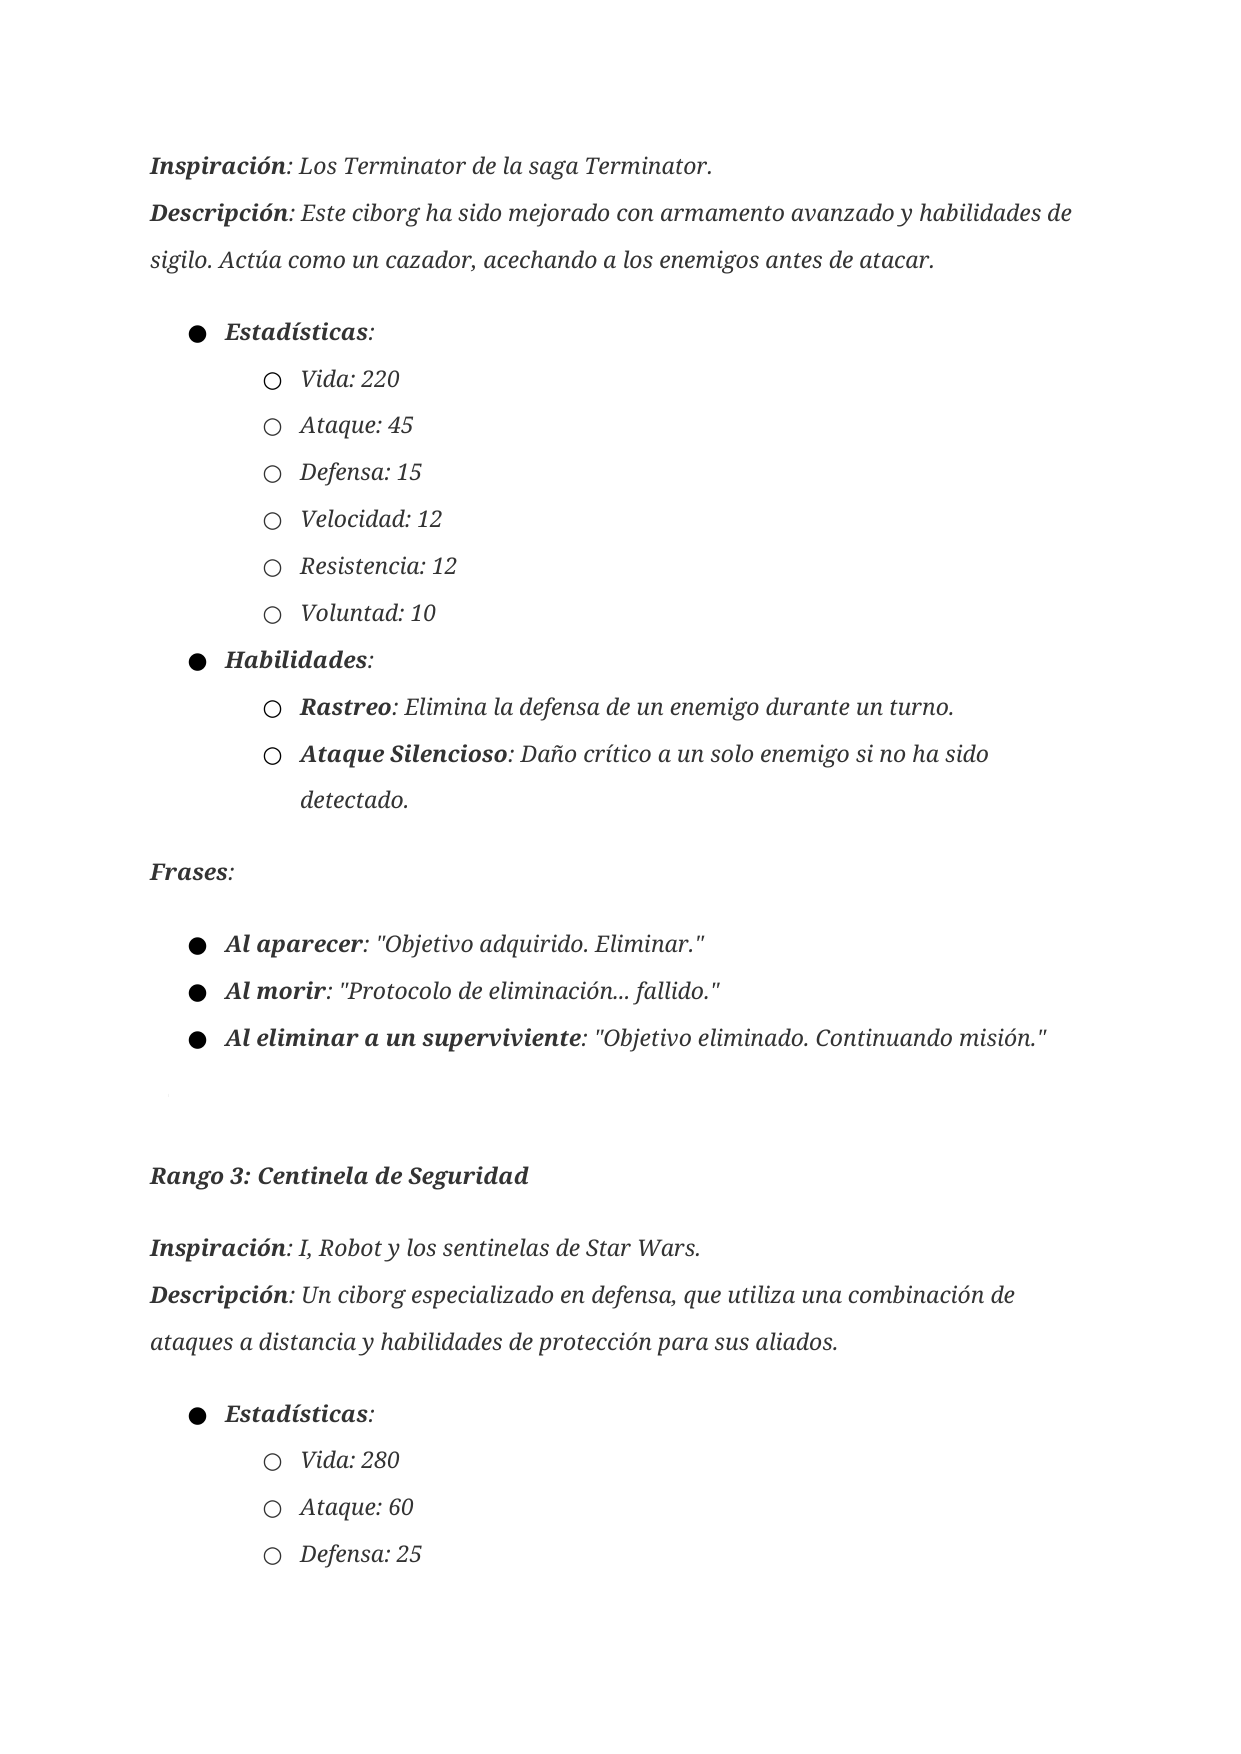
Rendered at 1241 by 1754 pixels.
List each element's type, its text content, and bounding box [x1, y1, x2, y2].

list Al morir: "Protocolo de eliminación... fallido." [187, 975, 1090, 1006]
subtitle Rango 3: Centinela de Seguridad [150, 1160, 1090, 1191]
list Defensa: 25 [262, 1538, 1090, 1569]
list Vida: 280 [262, 1444, 1090, 1476]
text Frases: [150, 856, 1090, 887]
list Voluntad: 10 [262, 597, 1090, 628]
list Velocidad: 12 [262, 503, 1090, 534]
text Inspiración: Los Terminator de la saga Terminator. Descripción: Este ciborg ha sido mejorado con armamento avanzado y habilidades de sigilo. Actúa como un cazador, acechando a los enemigos antes de atacar. [150, 150, 1090, 275]
list Al eliminar a un superviviente: "Objetivo eliminado. Continuando misión." [187, 1022, 1090, 1053]
list Defensa: 15 [262, 456, 1090, 487]
list Ataque: 60 [262, 1491, 1090, 1523]
list Habilidades: [187, 644, 1090, 675]
list Ataque: 45 [262, 409, 1090, 441]
list Estadísticas: [187, 1398, 1090, 1429]
list Vida: 220 [262, 362, 1090, 394]
list Al aparecer: "Objetivo adquirido. Eliminar." [187, 928, 1090, 959]
list Resistencia: 12 [262, 550, 1090, 581]
list Estadísticas: [187, 316, 1090, 347]
list Ataque Silencioso: Daño crítico a un solo enemigo si no ha sido detectado. [262, 737, 1090, 816]
text Inspiración: I, Robot y los sentinelas de Star Wars. Descripción: Un ciborg especializado en defensa, que utiliza una combinación de ataques a distancia y habilidades de protección para sus aliados. [150, 1232, 1090, 1357]
list Rastreo: Elimina la defensa de un enemigo durante un turno. [262, 691, 1090, 722]
